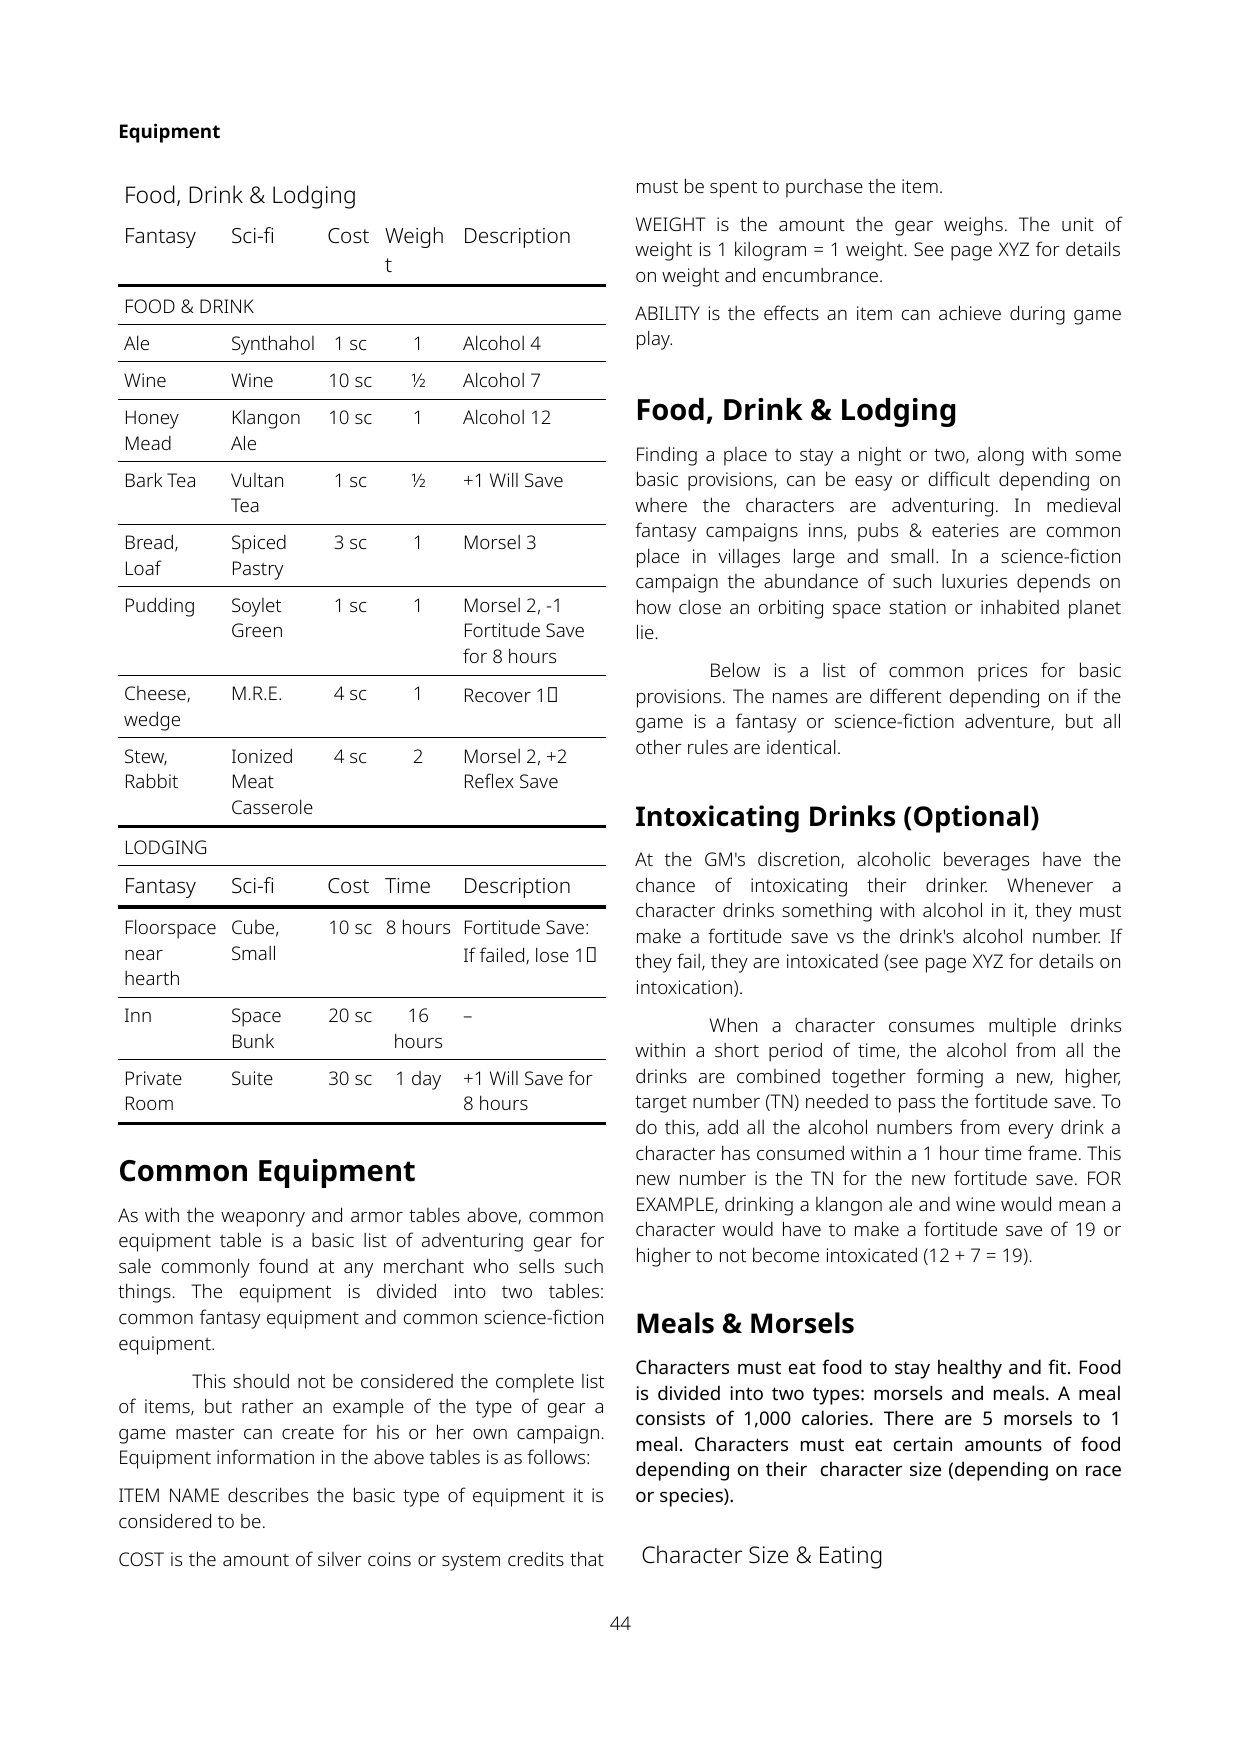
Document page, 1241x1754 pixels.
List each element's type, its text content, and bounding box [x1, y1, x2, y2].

table_cell Wine [118, 362, 225, 398]
table_cell Cost [321, 216, 379, 284]
table_cell Cheese, wedge [118, 676, 225, 737]
text This should not be considered the complete list of items, but rather an example of the type of gear a game master can create for his or her own campaign. Equipment information in the above tables is as follows: [118, 1368, 605, 1470]
table_cell Alcohol 7 [457, 362, 606, 398]
table_cell Space Bunk [225, 998, 321, 1059]
table_cell 3 sc [321, 525, 379, 586]
table_cell Morsel 3 [457, 525, 606, 586]
table_cell Vultan Tea [225, 462, 321, 524]
table_cell Morsel 2, -1 Fortitude Save for 8 hours [457, 587, 606, 674]
table_cell Ale [118, 325, 225, 361]
table_cell Ionized Meat Casserole [225, 738, 321, 825]
table_cell ½ [379, 362, 457, 398]
table_cell Description [457, 866, 606, 905]
table_cell Time [379, 866, 457, 905]
text ABILITY is the effects an item can achieve during game play. [635, 300, 1122, 351]
table_cell Private Room [118, 1060, 225, 1122]
table_cell Sci-fi [225, 866, 321, 905]
table_cell Cube, Small [225, 909, 321, 997]
table_cell Bread, Loaf [118, 525, 225, 586]
table_cell – [457, 998, 606, 1059]
table_cell 1 [379, 525, 457, 586]
subtitle Food, Drink & Lodging [635, 389, 1122, 428]
table_cell 1 sc [321, 587, 379, 674]
table_cell 1 [379, 587, 457, 674]
table_cell 1 [379, 676, 457, 737]
text At the GM's discretion, alcoholic beverages have the chance of intoxicating their drinker. Whenever a character drinks something with alcohol in it, they must make a fortitude save vs the drink's alcohol number. If they fail, they are intoxicated (see page XYZ for details on intoxication). [635, 847, 1122, 1000]
table_cell Synthahol [225, 325, 321, 361]
table_cell 1 [379, 325, 457, 361]
table_cell 16 hours [379, 998, 457, 1059]
table_cell Bark Tea [118, 462, 225, 524]
table_cell Honey Mead [118, 400, 225, 461]
table_cell 10 sc [321, 909, 379, 997]
text Below is a list of common prices for basic provisions. The names are different depending on if the game is a fantasy or science-fiction adventure, but all other rules are identical. [635, 658, 1122, 760]
table_cell M.R.E. [225, 676, 321, 737]
table_cell 8 hours [379, 909, 457, 997]
table_cell 1 [379, 400, 457, 461]
table_cell Sci-fi [225, 216, 321, 284]
table_header Character Size & Eating [635, 1533, 1122, 1576]
table_cell Wine [225, 362, 321, 398]
table_cell Recover 1 [457, 676, 606, 737]
table_cell ½ [379, 462, 457, 524]
table_cell Alcohol 4 [457, 325, 606, 361]
table_cell Stew, Rabbit [118, 738, 225, 825]
table_cell FOOD & DRINK [118, 287, 606, 324]
text When a character consumes multiple drinks within a short period of time, the alcohol from all the drinks are combined together forming a new, higher, target number (TN) needed to pass the fortitude save. To do this, add all the alcohol numbers from every drink a character has consumed within a 1 hour time frame. This new number is the TN for the new fortitude save. FOR EXAMPLE, drinking a klangon ale and wine would mean a character would have to make a fortitude save of 19 or higher to not become intoxicated (12 + 7 = 19). [635, 1012, 1122, 1267]
text COST is the amount of silver coins or system credits that [118, 1546, 605, 1572]
table_cell Spiced Pastry [225, 525, 321, 586]
table_cell Fantasy [118, 866, 225, 905]
table_cell 1 sc [321, 325, 379, 361]
table_cell +1 Will Save for 8 hours [457, 1060, 606, 1122]
table_cell 10 sc [321, 362, 379, 398]
table_cell 2 [379, 738, 457, 825]
table_cell Floorspace near hearth [118, 909, 225, 997]
text WEIGHT is the amount the gear weighs. The unit of weight is 1 kilogram = 1 weight. See page XYZ for details on weight and encumbrance. [635, 211, 1122, 288]
table_cell Morsel 2, +2 Reflex Save [457, 738, 606, 825]
table_cell 4 sc [321, 676, 379, 737]
table_cell 1 day [379, 1060, 457, 1122]
table_cell 1 sc [321, 462, 379, 524]
table_cell Weight [379, 216, 457, 284]
table_cell Alcohol 12 [457, 400, 606, 461]
table_cell Soylet Green [225, 587, 321, 674]
table_cell Inn [118, 998, 225, 1059]
table_cell 10 sc [321, 400, 379, 461]
text ITEM NAME describes the basic type of equipment it is considered to be. [118, 1482, 605, 1533]
table_cell 30 sc [321, 1060, 379, 1122]
text Characters must eat food to stay healthy and fit. Food is divided into two types: morsels and meals. A meal consists of 1,000 calories. There are 5 morsels to 1 meal. Characters must eat certain amounts of food depending on their character size (depending on race or species). [635, 1354, 1122, 1507]
table_cell Pudding [118, 587, 225, 674]
text must be spent to purchase the item. [635, 173, 1122, 199]
table_cell Klangon Ale [225, 400, 321, 461]
table_cell Fortitude Save: If failed, lose 1 [457, 909, 606, 997]
table_header Food, Drink & Lodging [118, 173, 606, 216]
subtitle Common Equipment [118, 1150, 605, 1190]
table_cell 20 sc [321, 998, 379, 1059]
table_cell Cost [321, 866, 379, 905]
subtitle Meals & Morsels [635, 1305, 1122, 1342]
subtitle Intoxicating Drinks (Optional) [635, 797, 1122, 834]
table_cell LODGING [118, 828, 606, 865]
text Finding a place to stay a night or two, along with some basic provisions, can be easy or difficult depending on where the characters are adventuring. In medieval fantasy campaigns inns, pubs & eateries are common place in villages large and small. In a science-fiction campaign the abundance of such luxuries depends on how close an orbiting space station or inhabited planet lie. [635, 441, 1122, 645]
text As with the weaponry and armor tables above, common equipment table is a basic list of adventuring gear for sale commonly found at any merchant who sells such things. The equipment is divided into two tables: common fantasy equipment and common science-fiction equipment. [118, 1202, 605, 1355]
table_cell 4 sc [321, 738, 379, 825]
table_cell Description [457, 216, 606, 284]
table_cell Fantasy [118, 216, 225, 284]
table_cell Suite [225, 1060, 321, 1122]
table_cell +1 Will Save [457, 462, 606, 524]
